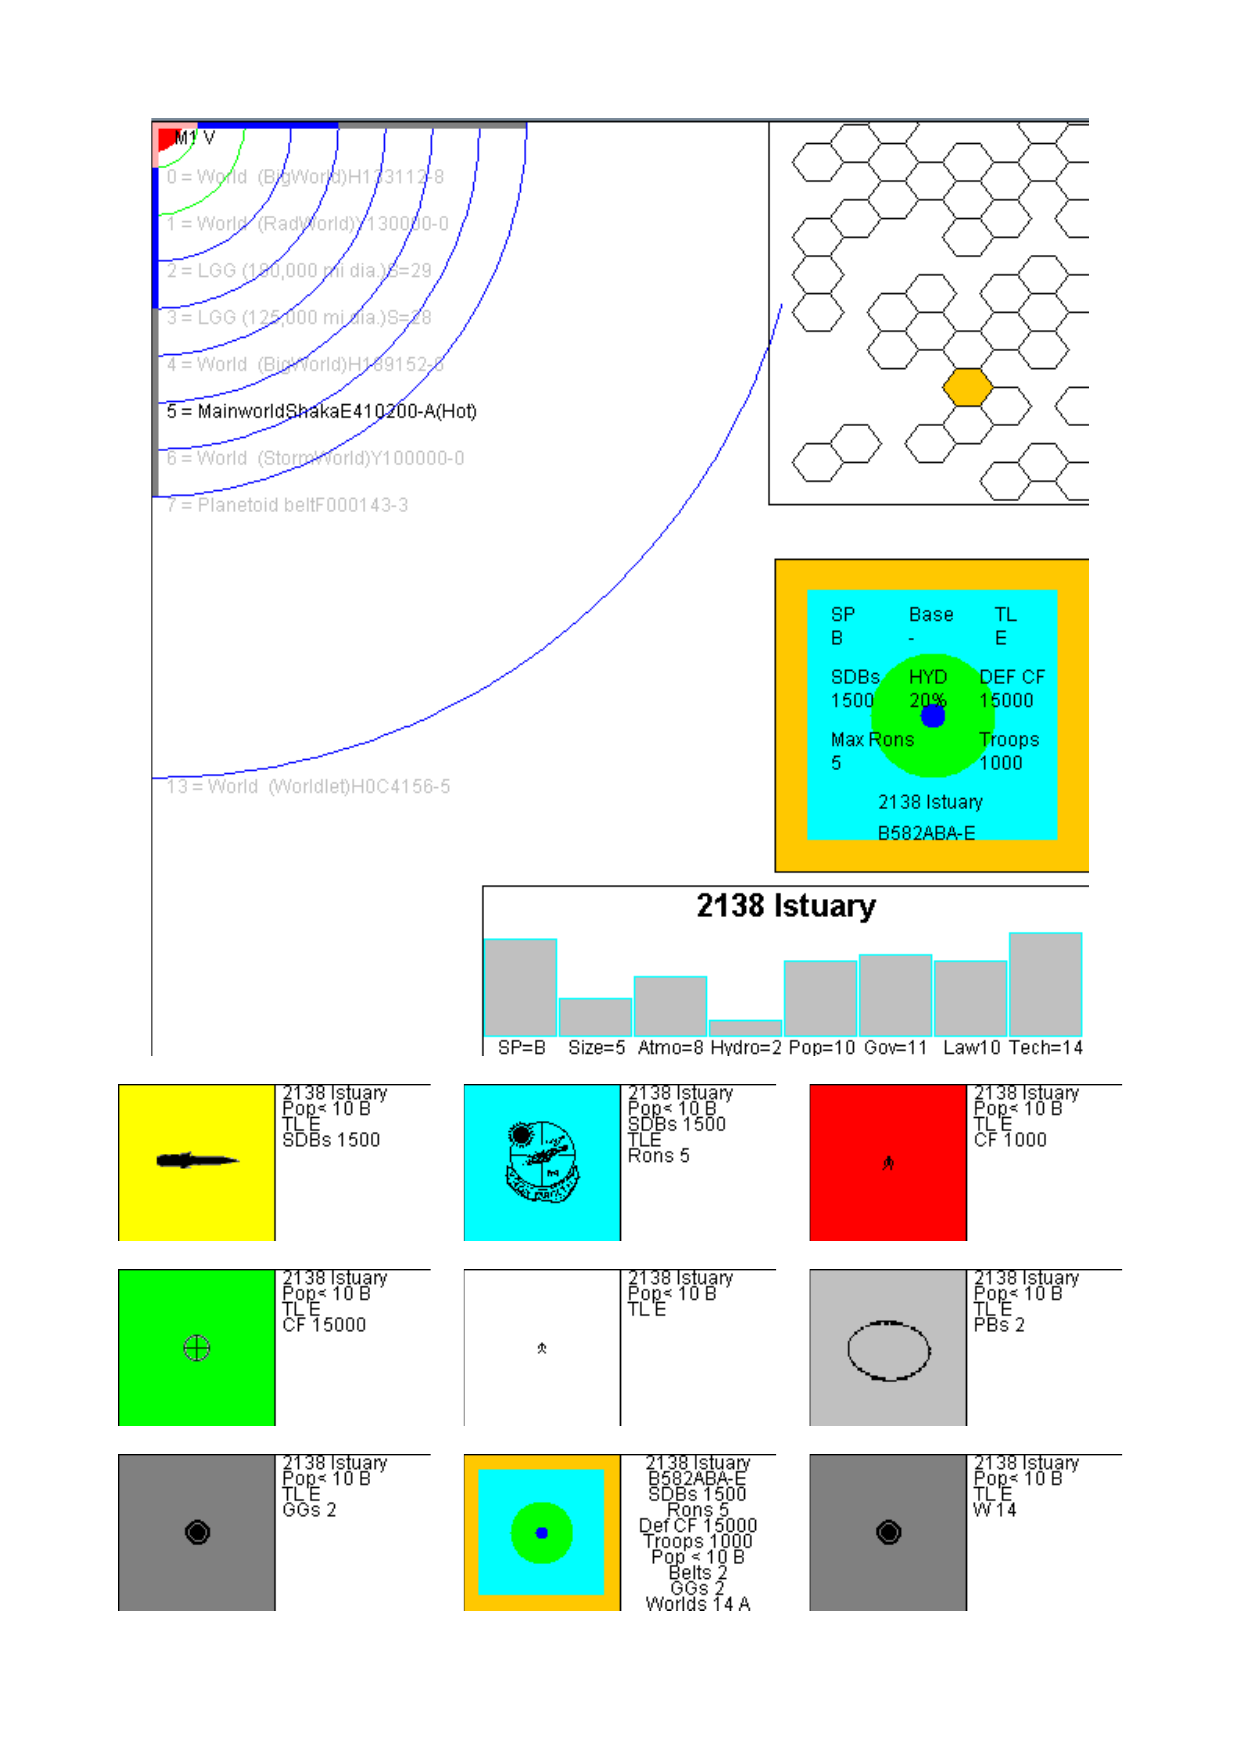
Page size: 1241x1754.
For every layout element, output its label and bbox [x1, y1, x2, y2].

picture [118, 1454, 431, 1611]
picture [463, 1269, 777, 1426]
picture [118, 1269, 431, 1426]
picture [463, 1084, 777, 1241]
picture [151, 118, 1089, 1056]
picture [463, 1454, 777, 1611]
picture [809, 1454, 1123, 1611]
picture [118, 1084, 431, 1241]
picture [809, 1084, 1123, 1241]
picture [809, 1269, 1123, 1426]
